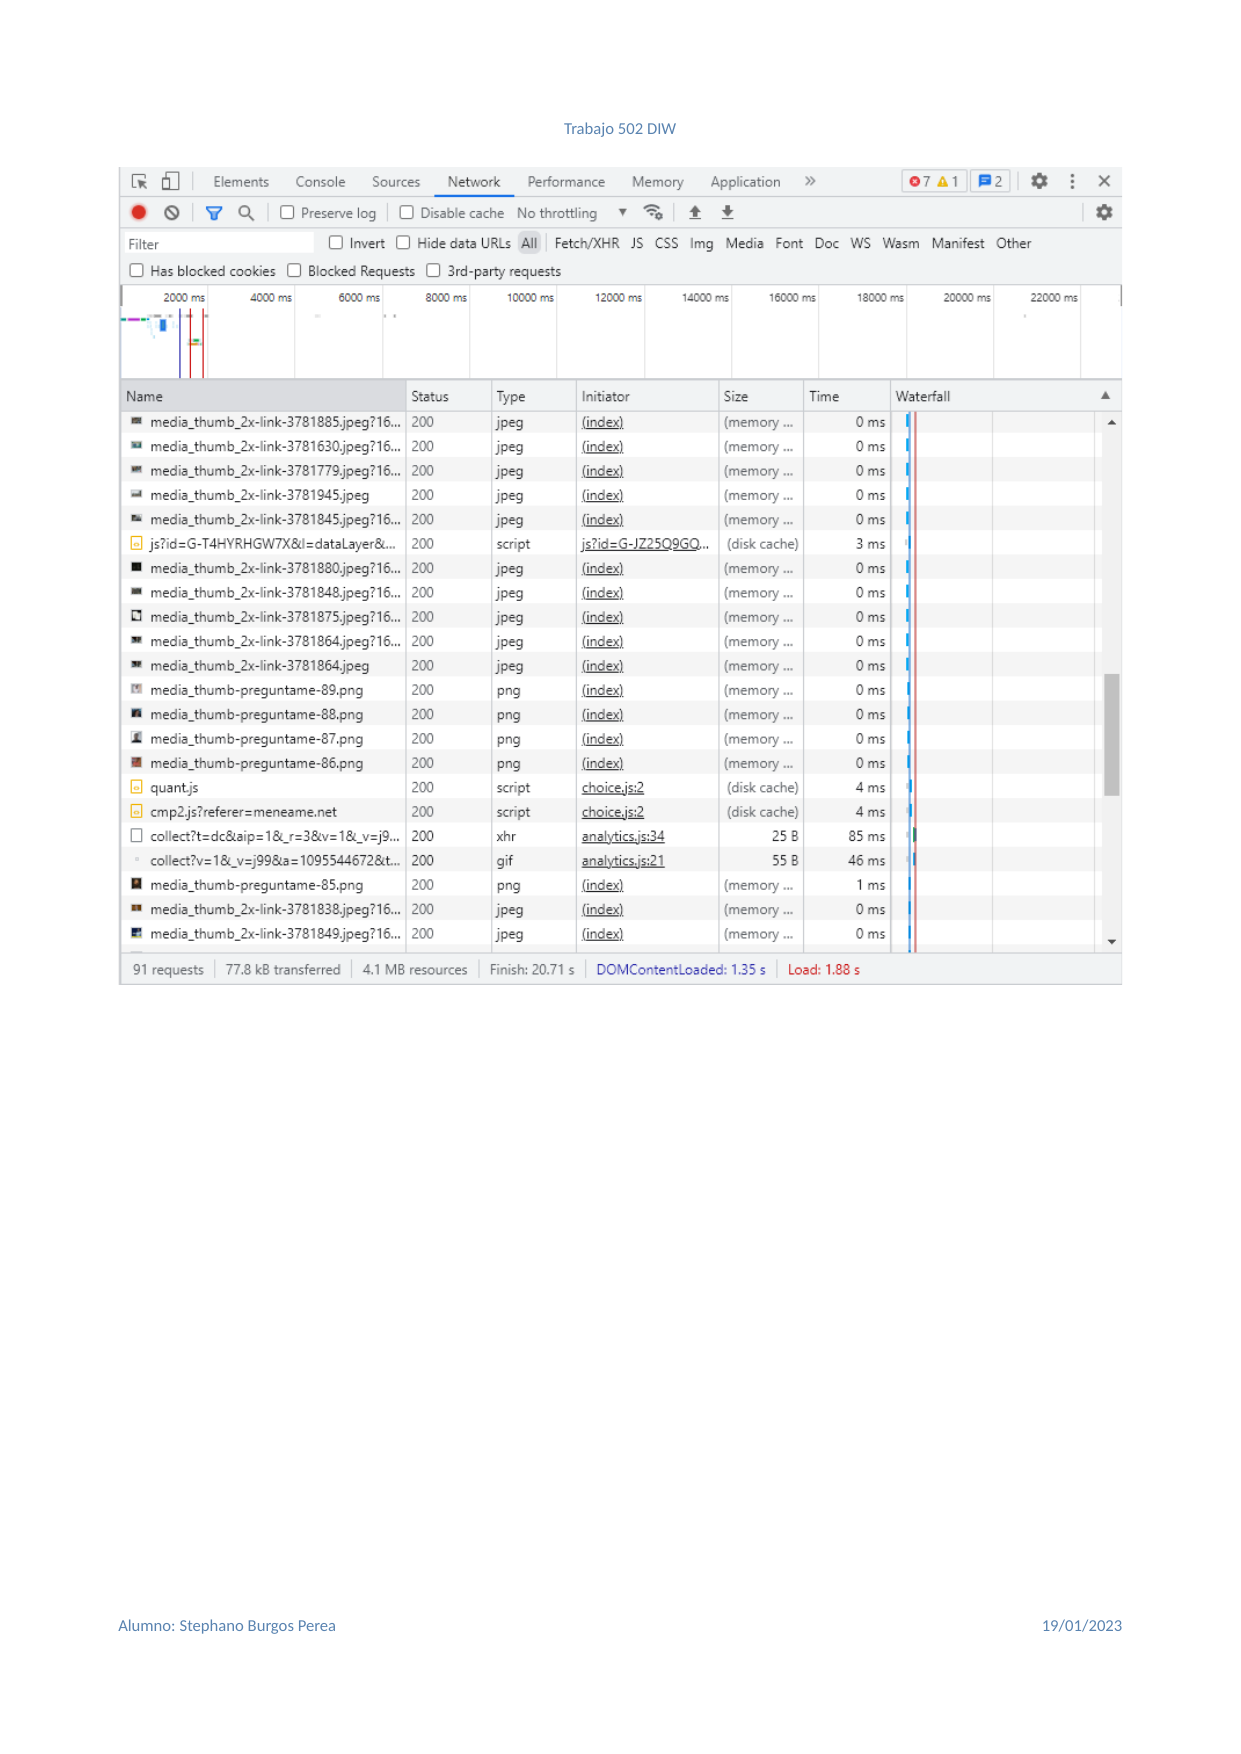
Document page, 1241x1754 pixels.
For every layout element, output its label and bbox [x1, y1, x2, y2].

picture [118, 167, 1123, 985]
